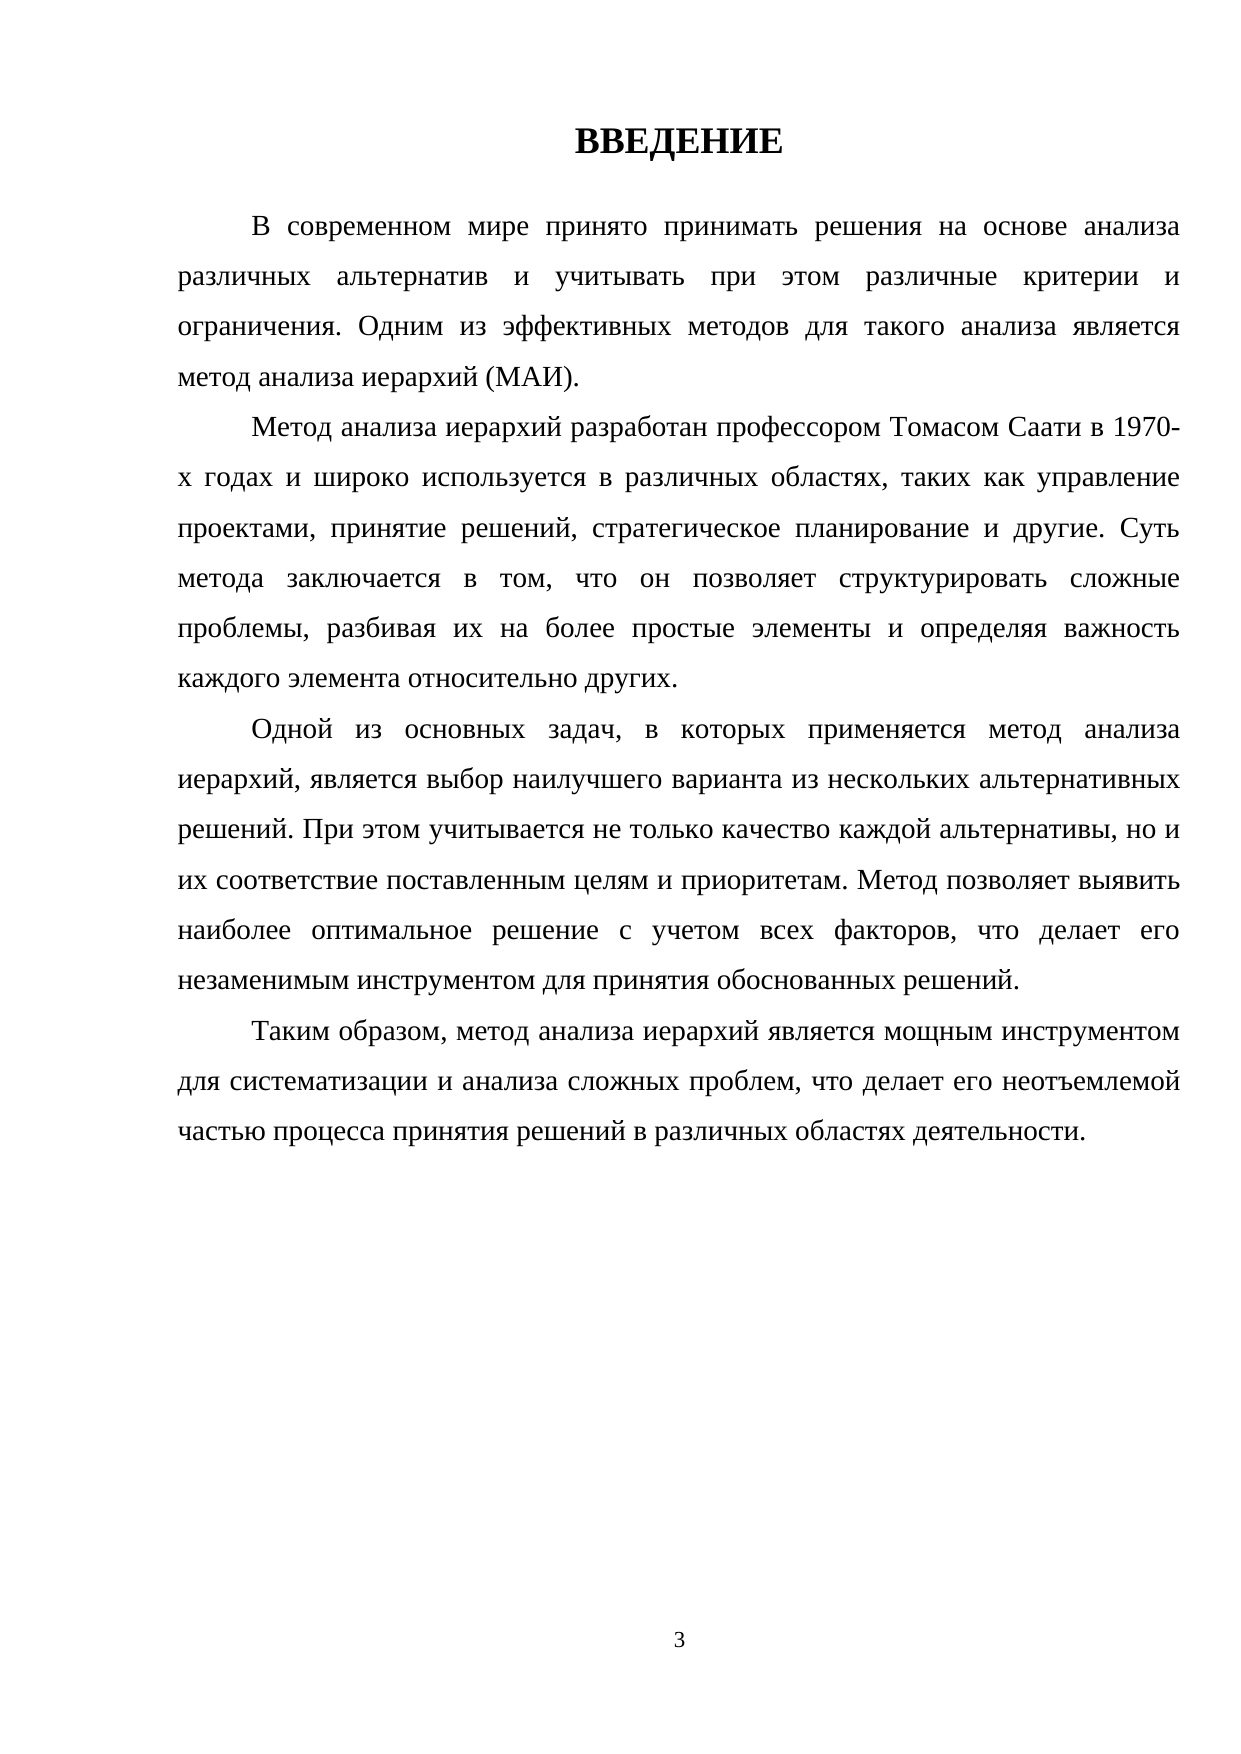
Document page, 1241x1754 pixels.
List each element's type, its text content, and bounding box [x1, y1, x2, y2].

text Одной из основных задач, в которых применяется метод анализа иерархий, является выбор наилучшего варианта из нескольких альтернативных решений. При этом учитывается не только качество каждой альтернативы, но и их соответствие поставленным целям и приоритетам. Метод позволяет выявить наиболее оптимальное решение с учетом всех факторов, что делает его незаменимым инструментом для принятия обоснованных решений. [177, 711, 1181, 996]
text В современном мире принято принимать решения на основе анализа различных альтернатив и учитывать при этом различные критерии и ограничения. Одним из эффективных методов для такого анализа является метод анализа иерархий (МАИ). [177, 208, 1181, 392]
title ВВЕДЕНИЕ [177, 118, 1181, 161]
text Метод анализа иерархий разработан профессором Томасом Саати в 1970-х годах и широко используется в различных областях, таких как управление проектами, принятие решений, стратегическое планирование и другие. Суть метода заключается в том, что он позволяет структурировать сложные проблемы, разбивая их на более простые элементы и определяя важность каждого элемента относительно других. [177, 409, 1181, 694]
text Таким образом, метод анализа иерархий является мощным инструментом для систематизации и анализа сложных проблем, что делает его неотъемлемой частью процесса принятия решений в различных областях деятельности. [177, 1013, 1181, 1147]
